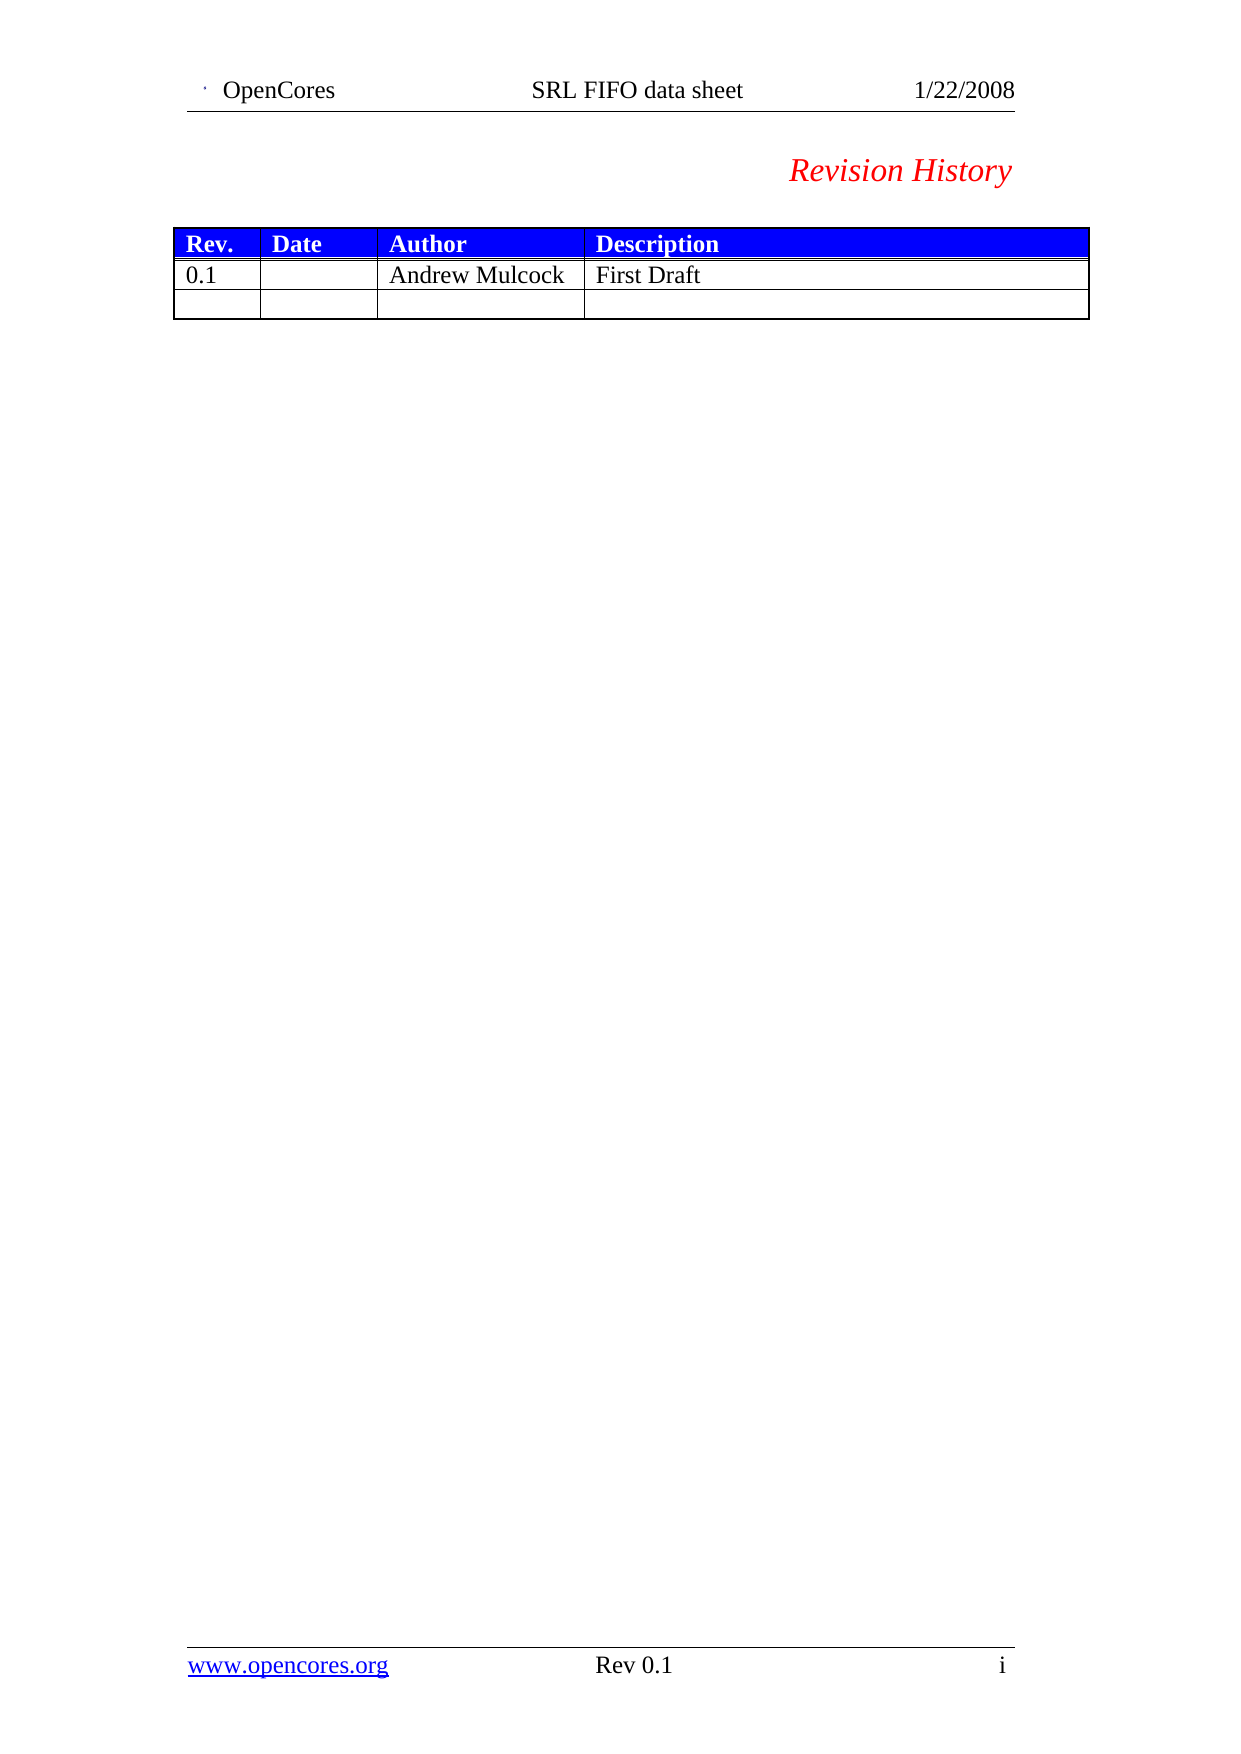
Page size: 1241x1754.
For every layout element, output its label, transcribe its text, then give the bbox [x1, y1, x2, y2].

table_cell [175, 290, 260, 318]
table_header Description [585, 229, 1088, 257]
table_cell Andrew Mulcock [378, 261, 584, 288]
table_cell 0.1 [175, 261, 260, 288]
table_cell [585, 290, 1088, 318]
table_cell First Draft [585, 261, 1088, 288]
table_header Date [261, 229, 377, 257]
table_cell [261, 290, 377, 318]
table_cell [261, 261, 377, 288]
table_cell [378, 290, 584, 318]
subtitle Revision History [187, 150, 1015, 188]
table_header Rev. [175, 229, 260, 257]
table_header Author [378, 229, 584, 257]
